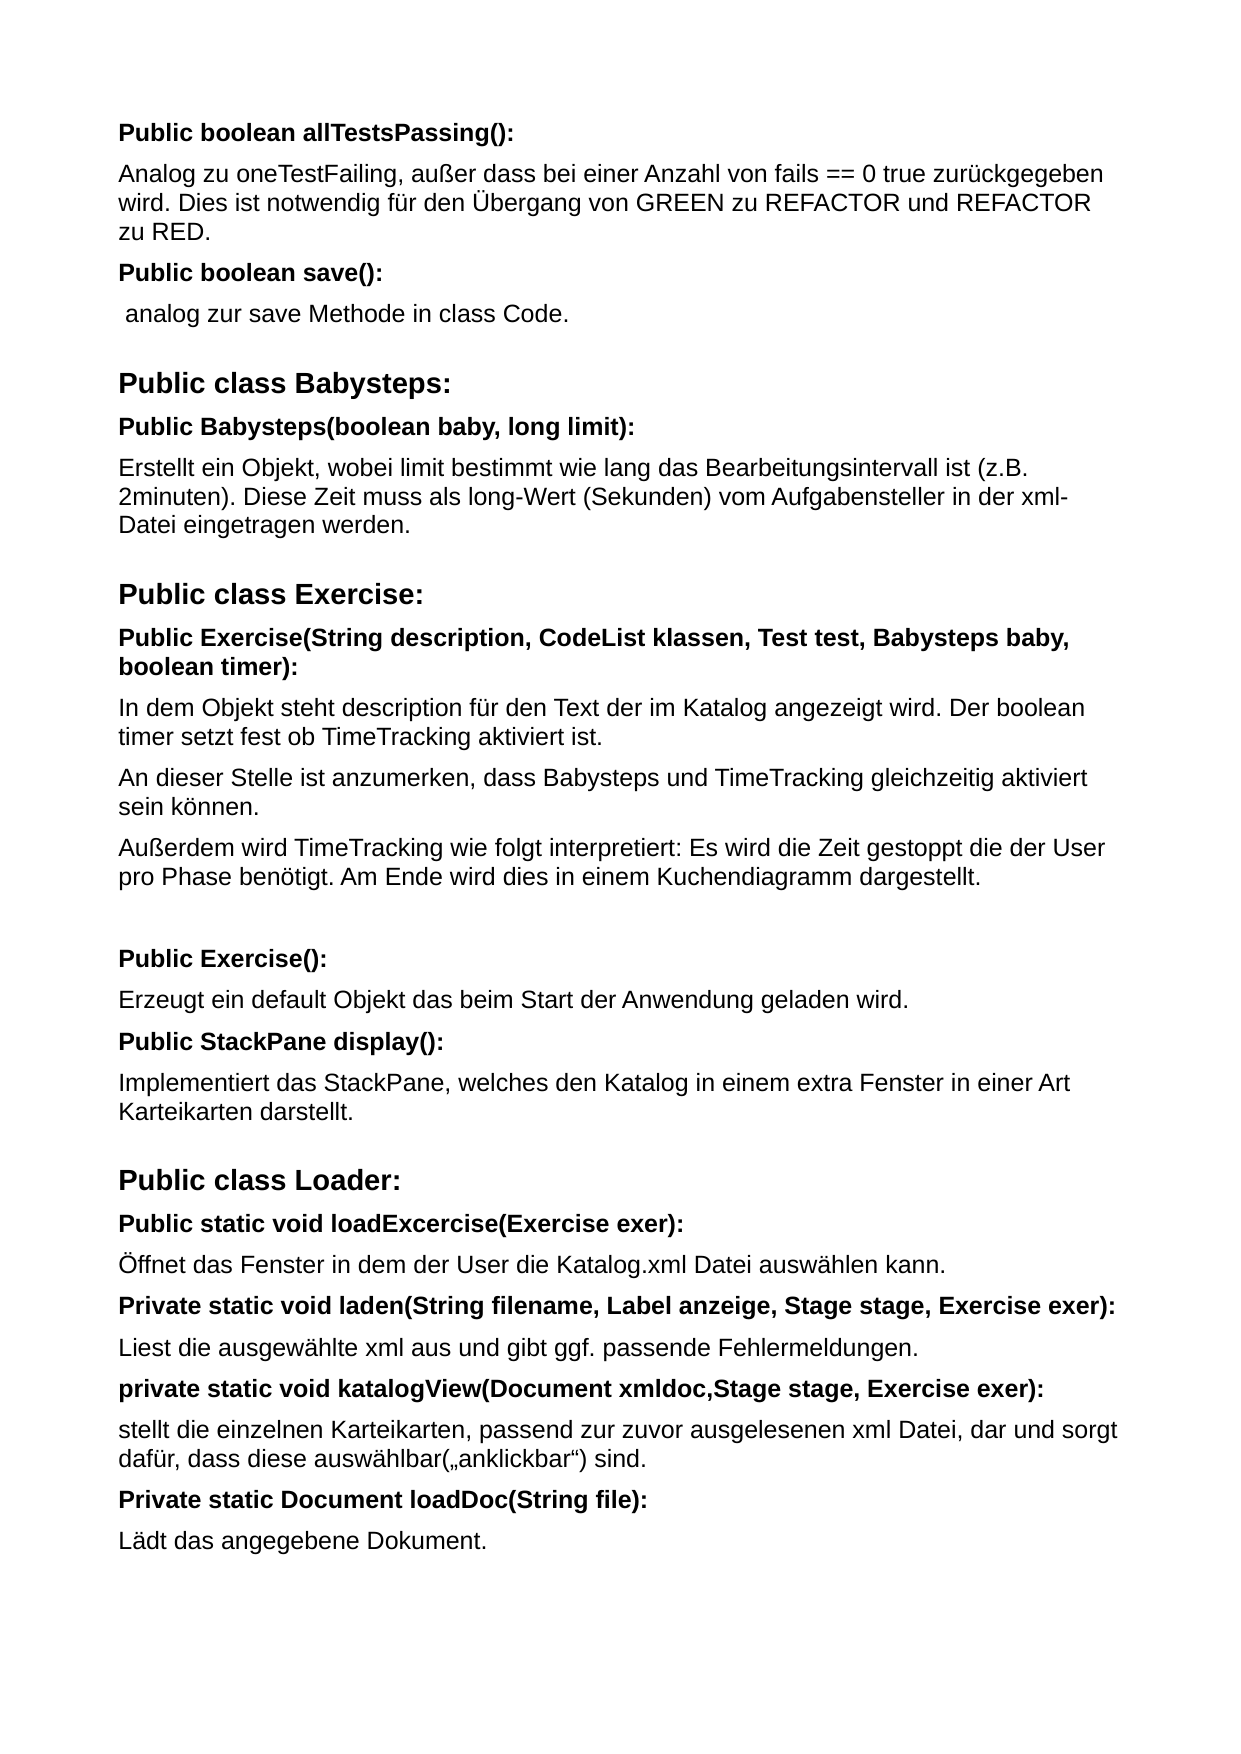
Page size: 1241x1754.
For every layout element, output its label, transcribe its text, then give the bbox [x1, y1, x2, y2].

text private static void katalogView(Document xmldoc,Stage stage, Exercise exer): [118, 1374, 1122, 1402]
text Public Exercise(String description, CodeList klassen, Test test, Babysteps baby, boolean timer): [118, 623, 1122, 680]
text Public StackPane display(): [118, 1026, 1122, 1055]
text Erzeugt ein default Objekt das beim Start der Anwendung geladen wird. [118, 985, 1122, 1014]
text stellt die einzelnen Karteikarten, passend zur zuvor ausgelesenen xml Datei, dar und sorgt dafür, dass diese auswählbar(„anklickbar“) sind. [118, 1415, 1122, 1472]
text Public static void loadExcercise(Exercise exer): [118, 1209, 1122, 1237]
text Implementiert das StackPane, welches den Katalog in einem extra Fenster in einer Art Karteikarten darstellt. [118, 1068, 1122, 1125]
subtitle Public class Loader: [118, 1163, 1122, 1196]
text Erstellt ein Objekt, wobei limit bestimmt wie lang das Bearbeitungsintervall ist (z.B. 2minuten). Diese Zeit muss als long-Wert (Sekunden) vom Aufgabensteller in der xml-Datei eingetragen werden. [118, 453, 1122, 539]
text Analog zu oneTestFailing, außer dass bei einer Anzahl von fails == 0 true zurückgegeben wird. Dies ist notwendig für den Übergang von GREEN zu REFACTOR und REFACTOR zu RED. [118, 159, 1122, 246]
text Public boolean allTestsPassing(): [118, 118, 1122, 147]
subtitle Public class Exercise: [118, 577, 1122, 610]
text Lädt das angegebene Dokument. [118, 1526, 1122, 1555]
text In dem Objekt steht description für den Text der im Katalog angezeigt wird. Der boolean timer setzt fest ob TimeTracking aktiviert ist. [118, 693, 1122, 750]
text Liest die ausgewählte xml aus und gibt ggf. passende Fehlermeldungen. [118, 1332, 1122, 1361]
text Öffnet das Fenster in dem der User die Katalog.xml Datei auswählen kann. [118, 1250, 1122, 1279]
text analog zur save Methode in class Code. [118, 299, 1122, 328]
subtitle Public class Babysteps: [118, 366, 1122, 399]
text Außerdem wird TimeTracking wie folgt interpretiert: Es wird die Zeit gestoppt die der User pro Phase benötigt. Am Ende wird dies in einem Kuchendiagramm dargestellt. [118, 833, 1122, 890]
text Public boolean save(): [118, 258, 1122, 287]
text Public Babysteps(boolean baby, long limit): [118, 412, 1122, 440]
text Private static void laden(String filename, Label anzeige, Stage stage, Exercise exer): [118, 1291, 1122, 1320]
text Public Exercise(): [118, 944, 1122, 973]
text Private static Document loadDoc(String file): [118, 1485, 1122, 1514]
text An dieser Stelle ist anzumerken, dass Babysteps und TimeTracking gleichzeitig aktiviert sein können. [118, 763, 1122, 820]
